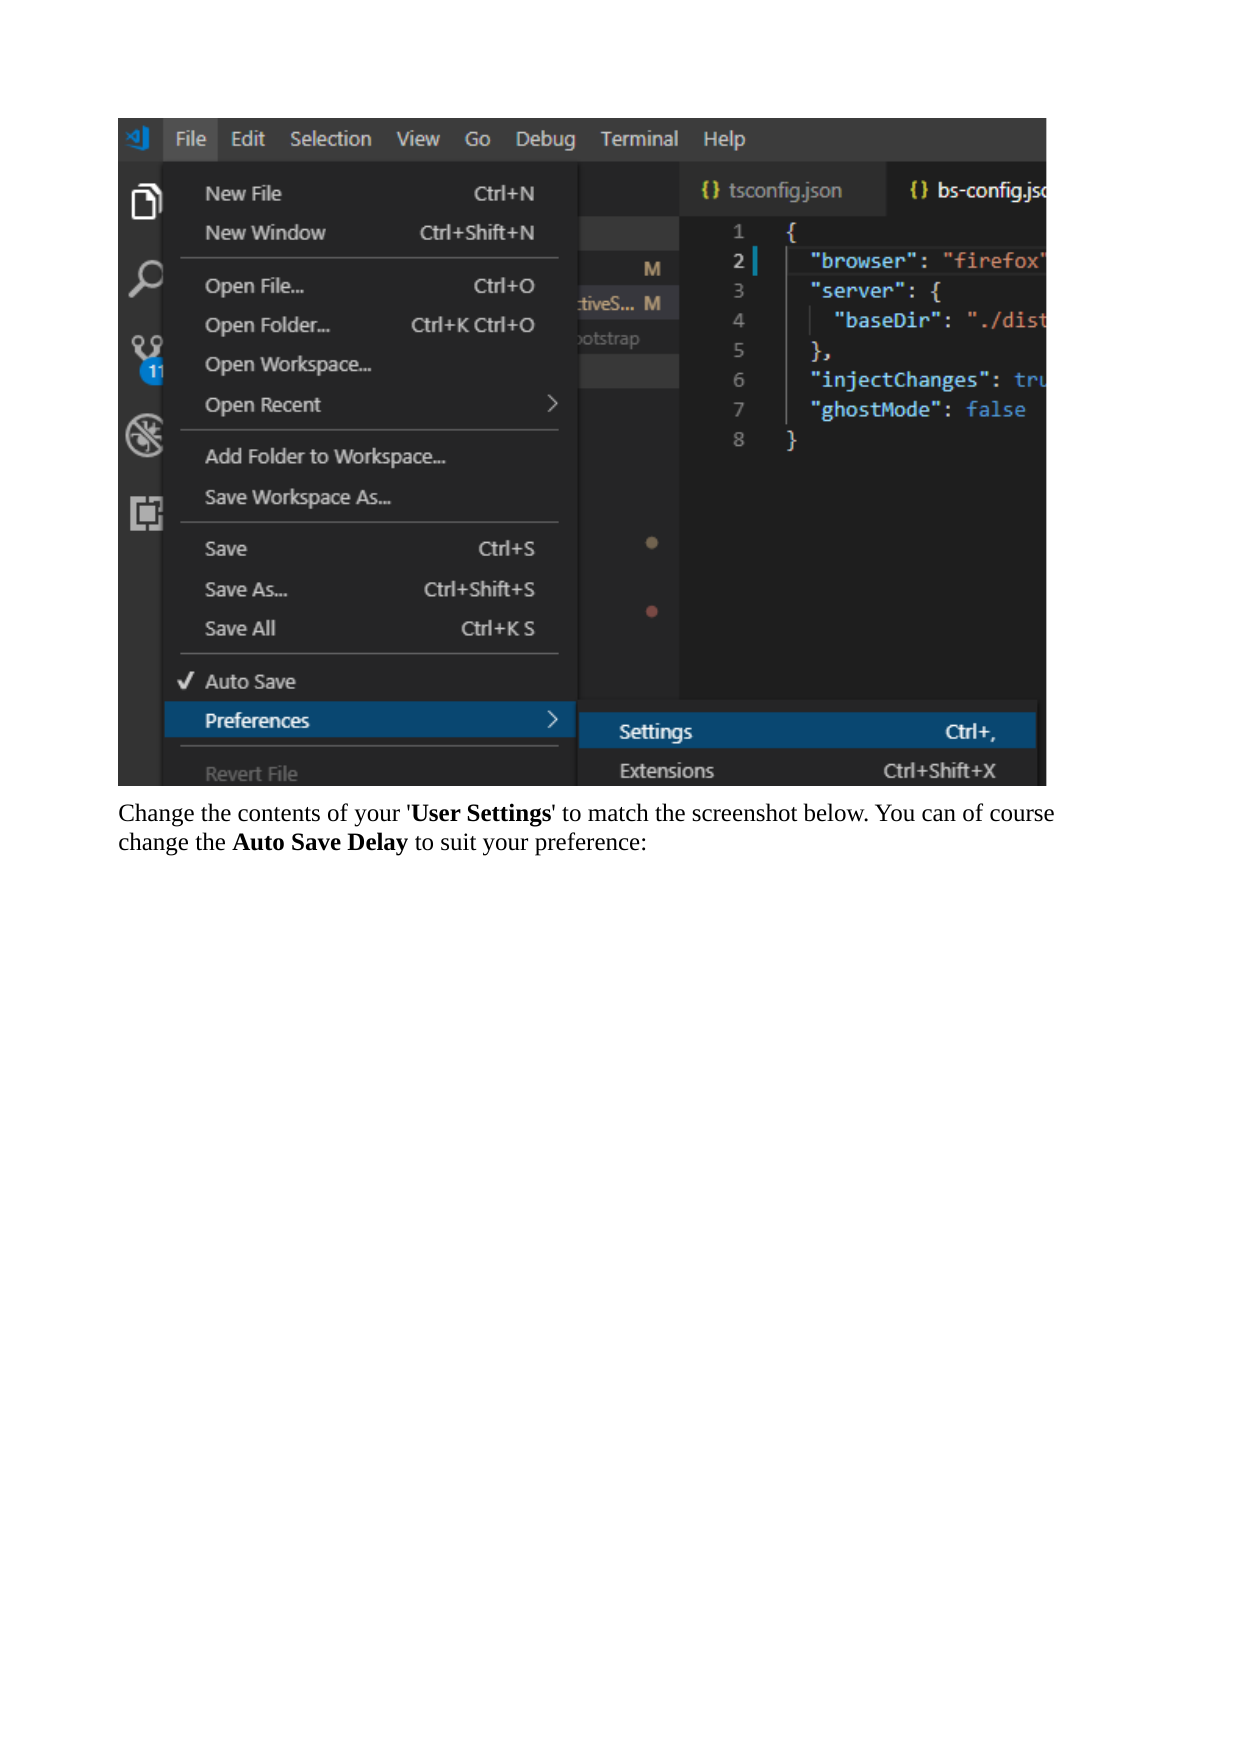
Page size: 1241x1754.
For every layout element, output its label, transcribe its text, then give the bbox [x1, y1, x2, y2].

text Change the contents of your 'User Settings' to match the screenshot below. You can of course change the Auto Save Delay to suit your preference: [118, 798, 1122, 855]
